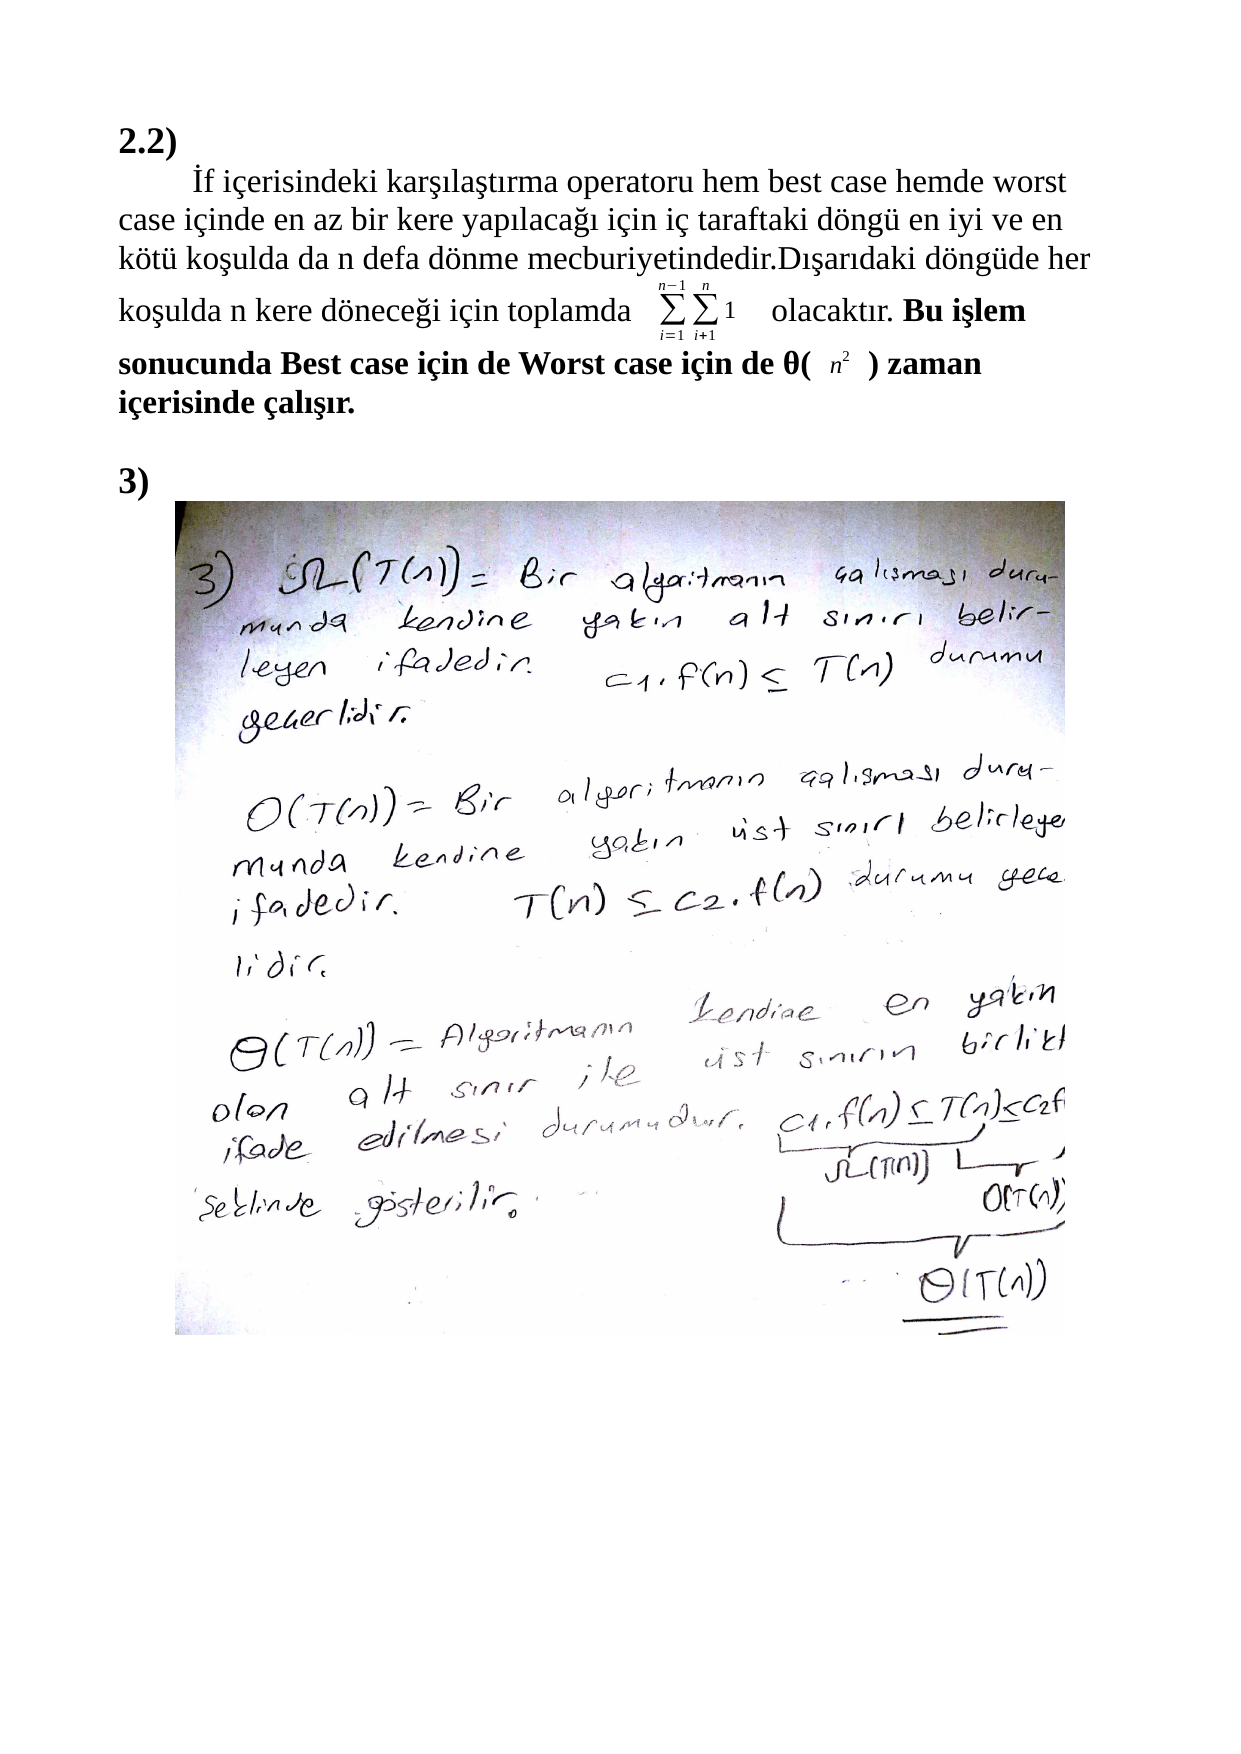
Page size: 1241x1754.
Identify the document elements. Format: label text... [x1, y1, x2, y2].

text 2.2) [118, 118, 1122, 161]
picture [175, 501, 1065, 1335]
text İf içerisindeki karşılaştırma operatoru hem best case hemde worst case içinde en az bir kere yapılacağı için iç taraftaki döngü en iyi ve en kötü koşulda da n defa dönme mecburiyetindedir.Dışarıdaki döngüde her koşulda n kere döneceği için toplamda olacaktır. Bu işlem sonucunda Best case için de Worst case için de θ() zaman içerisinde çalışır. [118, 161, 1122, 420]
text 3) [118, 459, 1122, 502]
